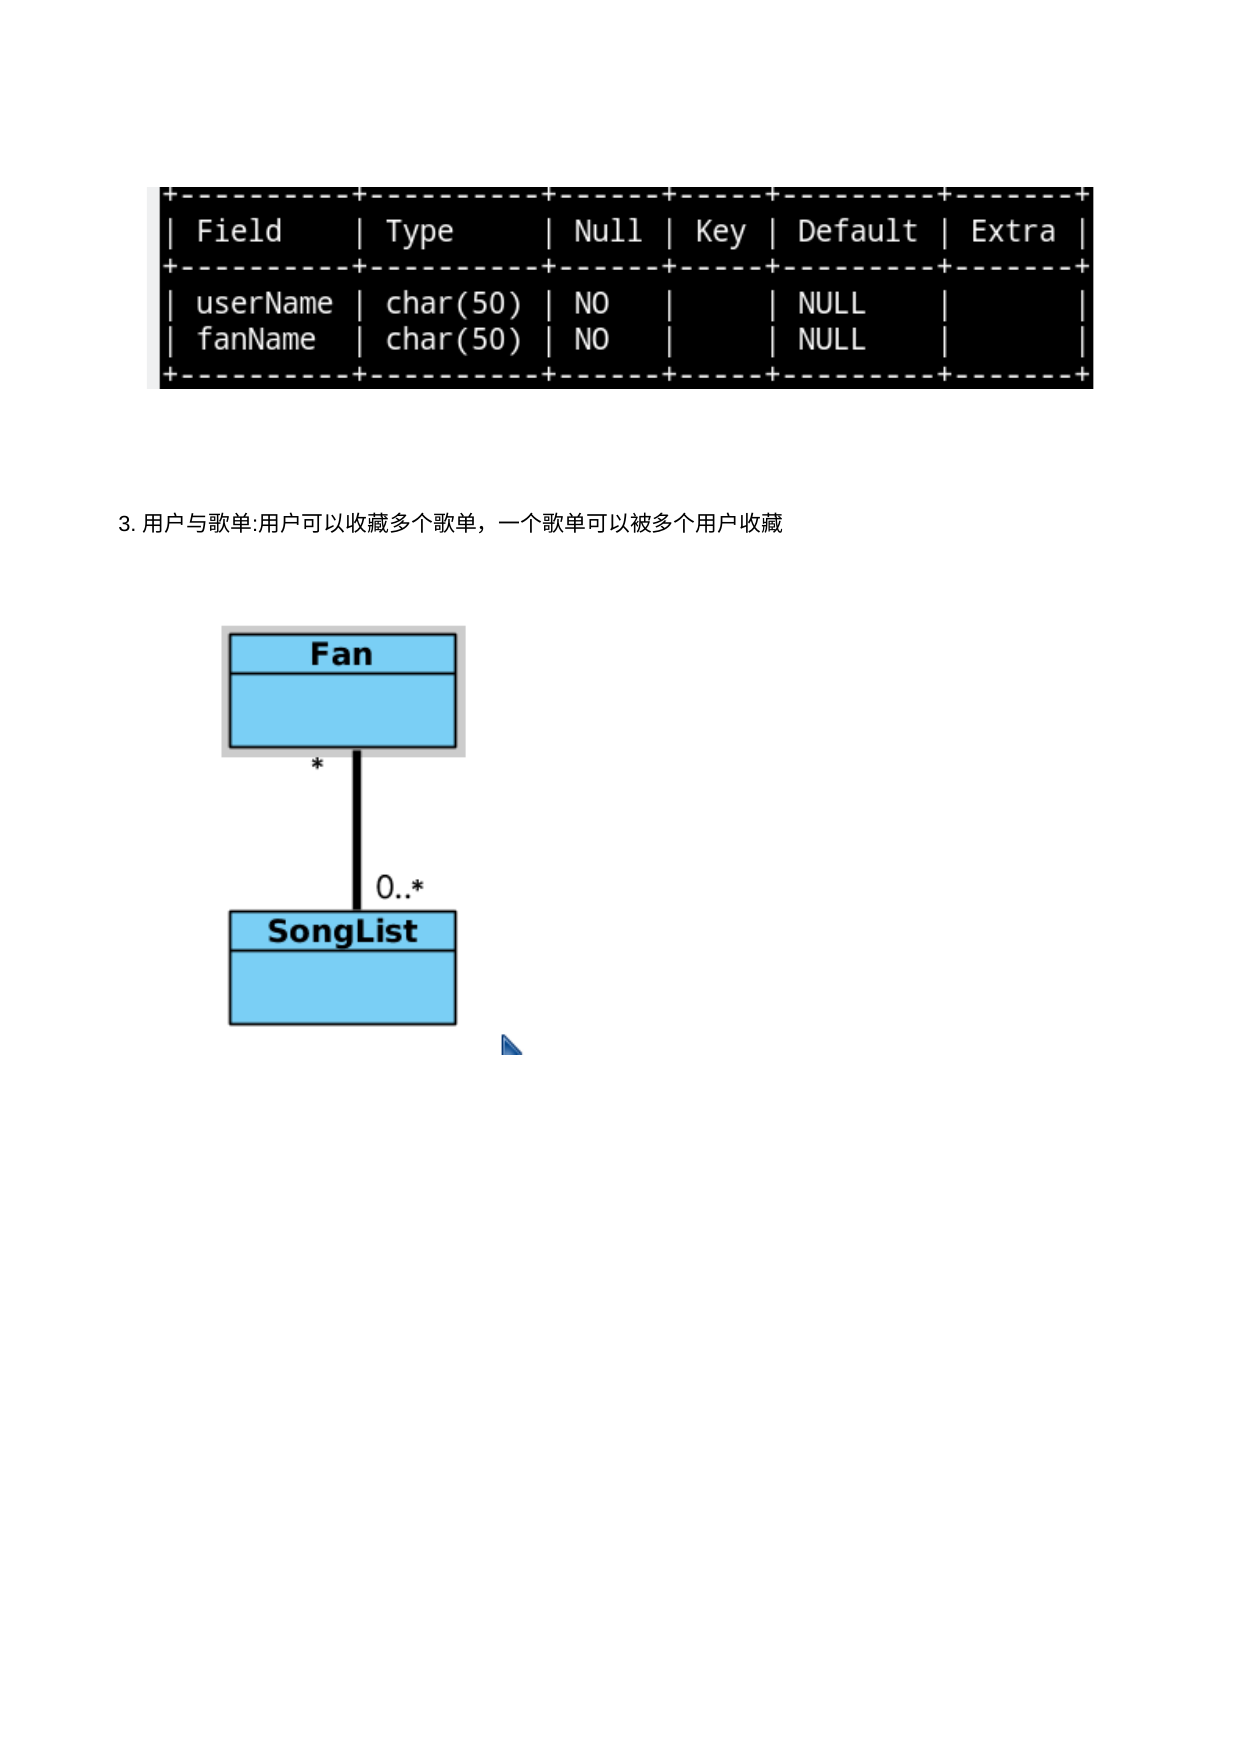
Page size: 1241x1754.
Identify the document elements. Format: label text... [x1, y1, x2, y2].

picture [146, 187, 1094, 389]
picture [167, 576, 563, 1055]
subtitle 用户与歌单:用户可以收藏多个歌单，一个歌单可以被多个用户收藏 [118, 506, 1122, 538]
